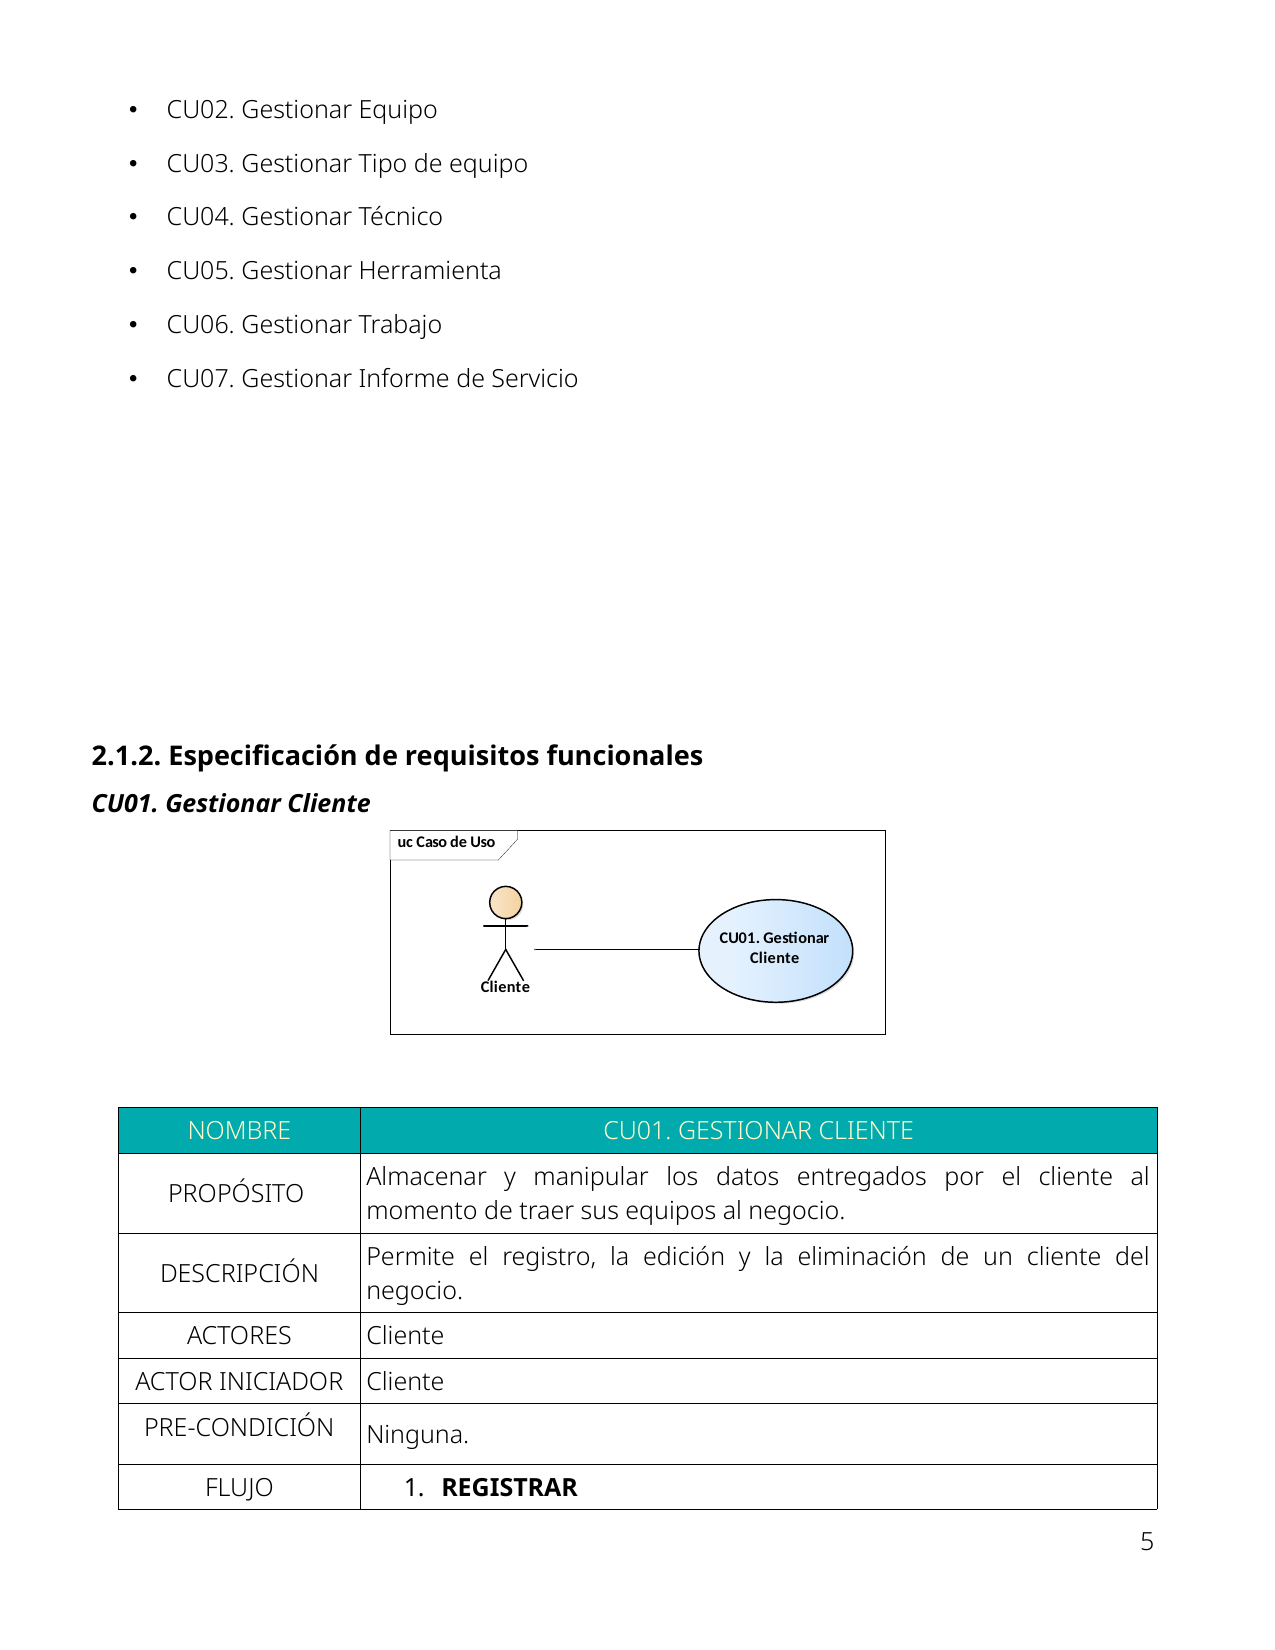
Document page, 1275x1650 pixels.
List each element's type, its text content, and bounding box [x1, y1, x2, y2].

table_cell ACTOR INICIADOR [119, 1359, 360, 1403]
subtitle CU01. Gestionar Cliente [91, 786, 1183, 820]
table_cell Almacenar y manipular los datos entregados por el cliente al momento de traer sus equipos al negocio. [361, 1154, 1157, 1232]
list CU02. Gestionar Equipo [129, 91, 1183, 126]
table_cell PRE-CONDICIÓN [119, 1404, 360, 1463]
table_cell ACTORES [119, 1313, 360, 1358]
table_cell Cliente [361, 1313, 1157, 1358]
table_cell FLUJO [119, 1465, 360, 1509]
list CU06. Gestionar Trabajo [129, 306, 1183, 341]
list CU07. Gestionar Informe de Servicio [129, 360, 1183, 394]
list CU05. Gestionar Herramienta [129, 253, 1183, 287]
table_cell Cliente [361, 1359, 1157, 1403]
table_cell DESCRIPCIÓN [119, 1234, 360, 1312]
subtitle 2.1.2. Especificación de requisitos funcionales [91, 736, 1183, 773]
list CU04. Gestionar Técnico [129, 199, 1183, 233]
table_cell Permite el registro, la edición y la eliminación de un cliente del negocio. [361, 1234, 1157, 1312]
table_cell PROPÓSITO [119, 1154, 360, 1232]
table_header CU01. GESTIONAR CLIENTE [361, 1108, 1157, 1153]
table_cell Ninguna. [361, 1404, 1157, 1463]
table_header NOMBRE [119, 1108, 360, 1153]
table_cell REGISTRAR Se llenan los campos para registrar al cliente. Estos son: NIT, nombre, dirección y teléfono. Se procede a guardar los datos proporcionados. Y dichos datos son agregados a la lista de clientes. EDITAR Se selecciona algún cliente de la lista. Los datos del cliente serán mostrados en los campos de edición. Se editan los campos. Se procede a guardar todos los datos del cliente. Y se actualiza la lista de cliente. ELIMINAR Se selecciona algún cliente de la lista. Los datos del cliente serán mostrados en los campos de edición. Se procede a eliminar al tipo de equipo seleccionado. [361, 1465, 1157, 1509]
list CU03. Gestionar Tipo de equipo [129, 145, 1183, 179]
